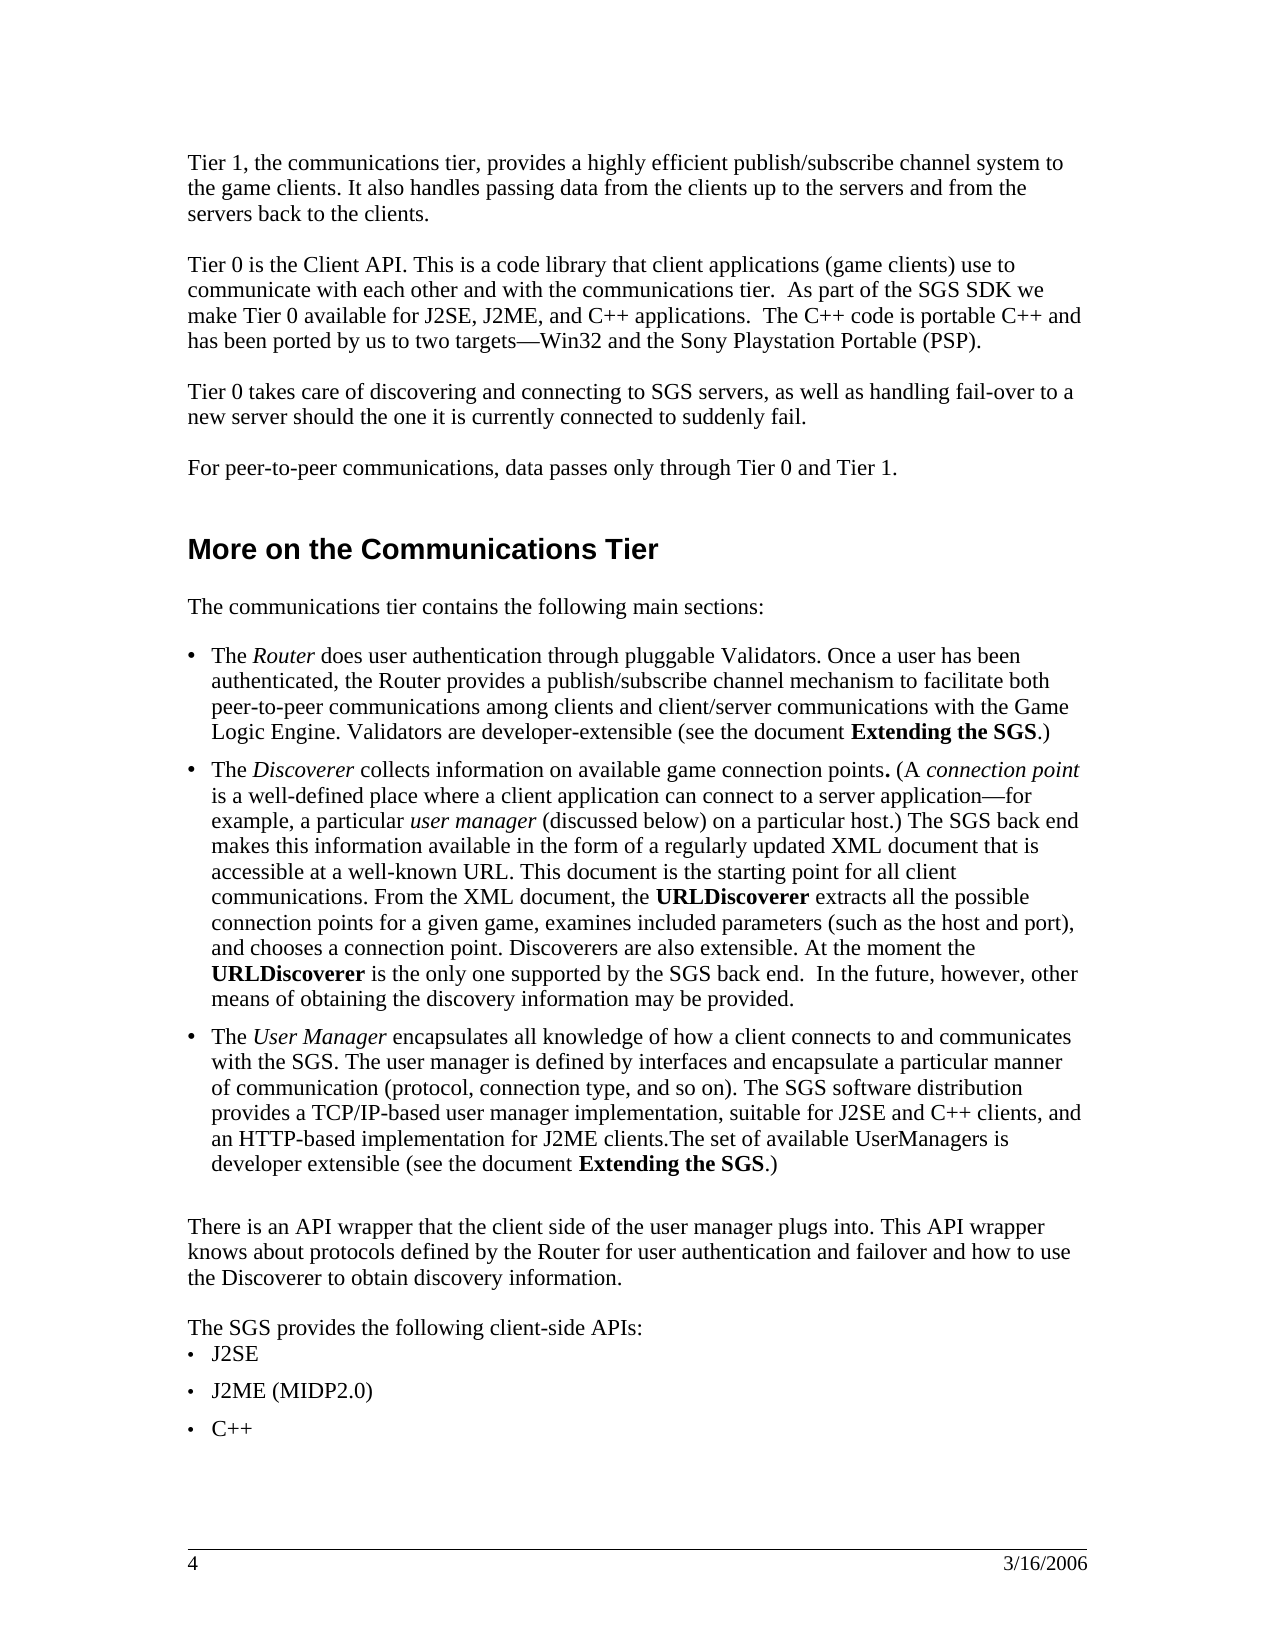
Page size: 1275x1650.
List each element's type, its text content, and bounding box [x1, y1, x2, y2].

text Tier 0 takes care of discovering and connecting to SGS servers, as well as handling fail-over to a new server should the one it is currently connected to suddenly fail. [187, 379, 1087, 430]
list The User Manager encapsulates all knowledge of how a client connects to and communicates with the SGS. The user manager is defined by interfaces and encapsulate a particular manner of communication (protocol, connection type, and so on). The SGS software distribution provides a TCP/IP-based user manager implementation, suitable for J2SE and C++ clients, and an HTTP-based implementation for J2ME clients.The set of available UserManagers is developer extensible (see the document Extending the SGS.) [187, 1024, 1087, 1176]
list J2SE [187, 1341, 1087, 1366]
list The Router does user authentication through pluggable Validators. Once a user has been authenticated, the Router provides a publish/subscribe channel mechanism to facilitate both peer-to-peer communications among clients and client/server communications with the Game Logic Engine. Validators are developer-extensible (see the document Extending the SGS.) [187, 643, 1087, 745]
list The Discoverer collects information on available game connection points. (A connection point is a well-defined place where a client application can connect to a server application—for example, a particular user manager (discussed below) on a particular host.) The SGS back end makes this information available in the form of a regularly updated XML document that is accessible at a well-known URL. This document is the starting point for all client communications. From the XML document, the URLDiscoverer extracts all the possible connection points for a given game, examines included parameters (such as the host and port), and chooses a connection point. Discoverers are also extensible. At the moment the URLDiscoverer is the only one supported by the SGS back end. In the future, however, other means of obtaining the discovery information may be provided. [187, 757, 1087, 1011]
text There is an API wrapper that the client side of the user manager plugs into. This API wrapper knows about protocols defined by the Router for user authentication and failover and how to use the Discoverer to obtain discovery information. [187, 1214, 1087, 1290]
text The SGS provides the following client-side APIs: [187, 1315, 1087, 1341]
text Tier 1, the communications tier, provides a highly efficient publish/subscribe channel system to the game clients. It also handles passing data from the clients up to the servers and from the servers back to the clients. [187, 150, 1087, 226]
text For peer-to-peer communications, data passes only through Tier 0 and Tier 1. [187, 455, 1087, 481]
subtitle More on the Communications Tier [187, 522, 1087, 568]
text The communications tier contains the following main sections: [187, 594, 1087, 619]
list J2ME (MIDP2.0) [187, 1378, 1087, 1404]
list C++ [187, 1416, 1087, 1442]
text Tier 0 is the Client API. This is a code library that client applications (game clients) use to communicate with each other and with the communications tier. As part of the SGS SDK we make Tier 0 available for J2SE, J2ME, and C++ applications. The C++ code is portable C++ and has been ported by us to two targets—Win32 and the Sony Playstation Portable (PSP). [187, 252, 1087, 353]
